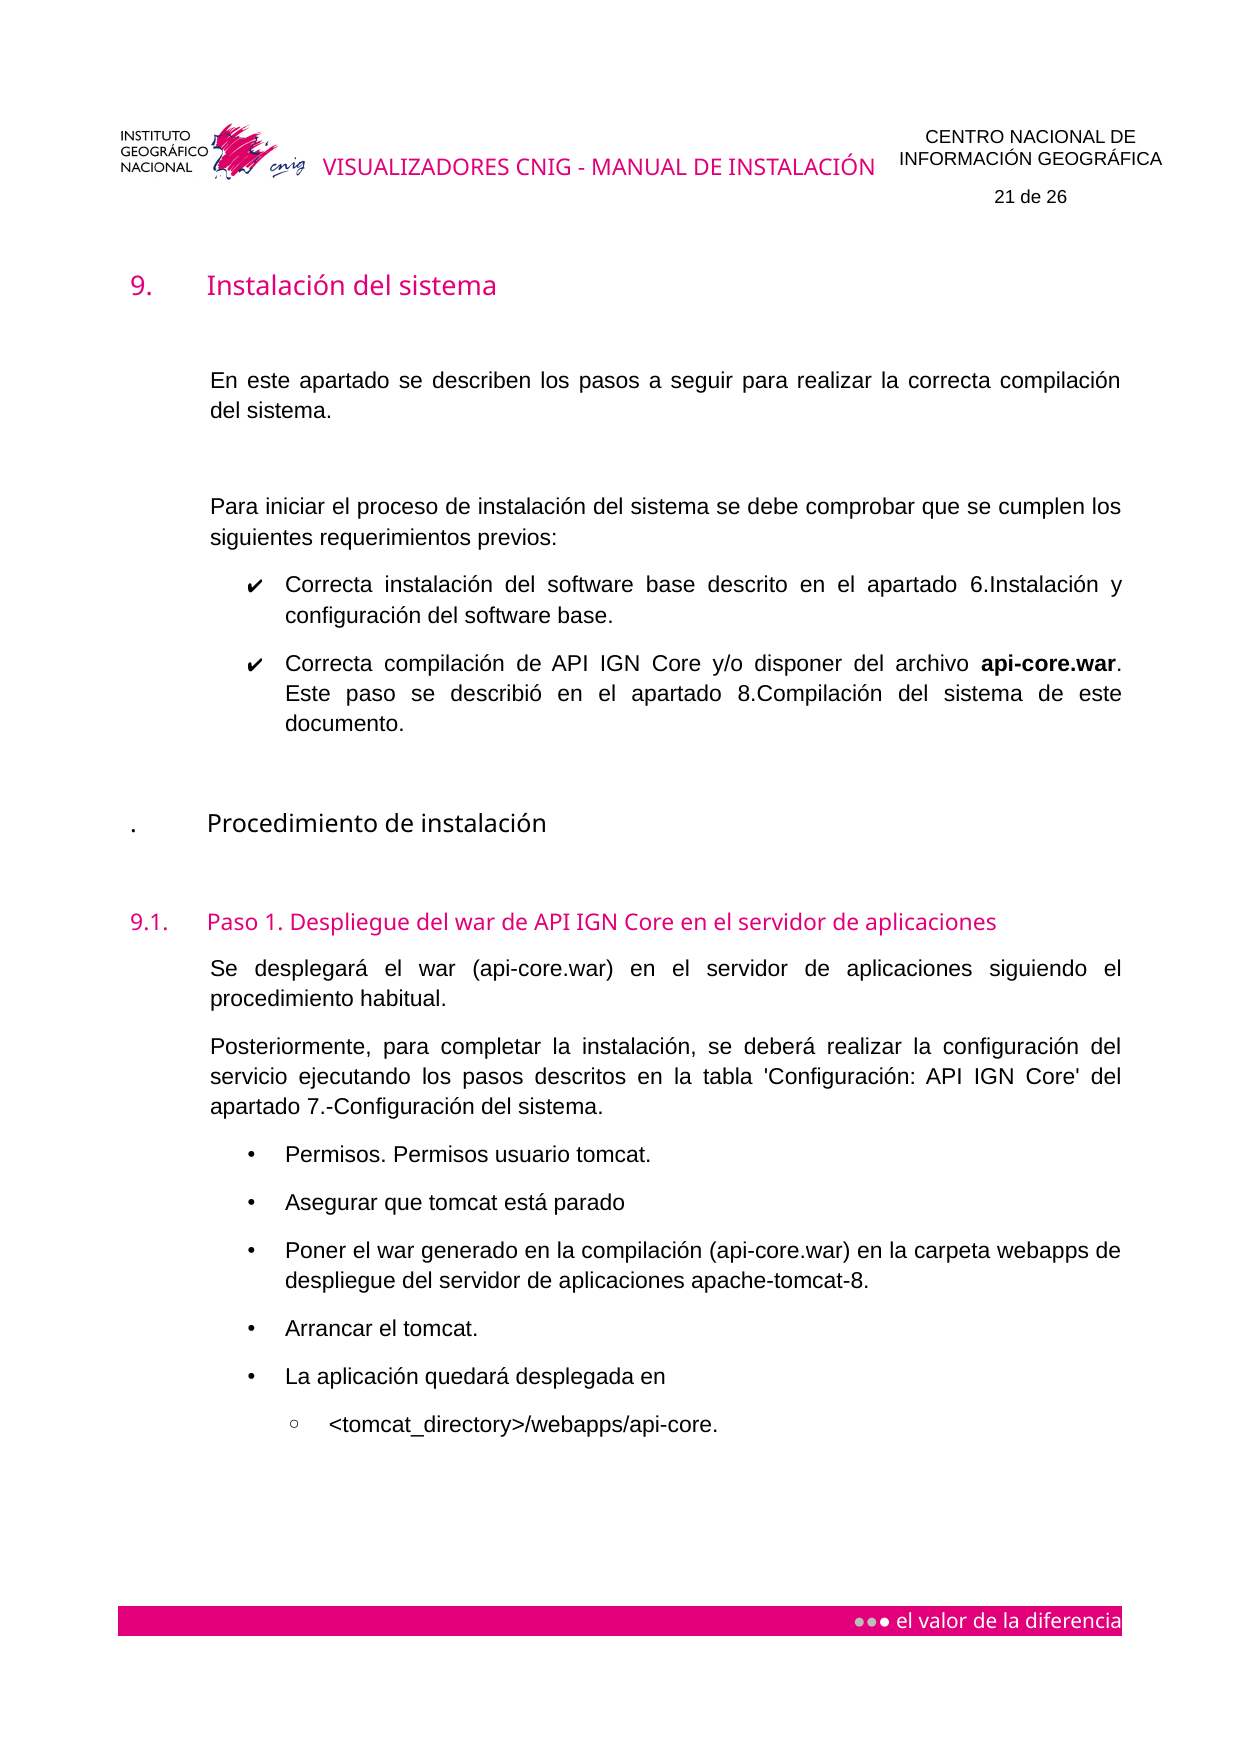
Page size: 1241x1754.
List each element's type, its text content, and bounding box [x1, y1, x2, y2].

list Correcta compilación de API IGN Core y/o disponer del archivo api-core.war. Este paso se describió en el apartado 8.Compilación del sistema de este documento. [247, 649, 1122, 736]
list Asegurar que tomcat está parado [247, 1189, 1122, 1215]
text Se desplegará el war (api-core.war) en el servidor de aplicaciones siguiendo el procedimiento habitual. [210, 954, 1122, 1011]
list Poner el war generado en la compilación (api-core.war) en la carpeta webapps de despliegue del servidor de aplicaciones apache-tomcat-8. [247, 1237, 1122, 1293]
list Permisos. Permisos usuario tomcat. [247, 1141, 1122, 1167]
subtitle Procedimiento de instalación [130, 806, 1122, 840]
text En este apartado se describen los pasos a seguir para realizar la correcta compilación del sistema. [210, 367, 1122, 424]
text Para iniciar el proceso de instalación del sistema se debe comprobar que se cumplen los siguientes requerimientos previos: [210, 493, 1122, 550]
subtitle Paso 1. Despliegue del war de API IGN Core en el servidor de aplicaciones [130, 906, 1122, 937]
picture [118, 118, 307, 183]
list Arrancar el tomcat. [247, 1315, 1122, 1341]
list <tomcat_directory>/webapps/api-core. [285, 1411, 1122, 1437]
list La aplicación quedará desplegada en [247, 1363, 1122, 1389]
text Posteriormente, para completar la instalación, se deberá realizar la configuración del servicio ejecutando los pasos descritos en la tabla 'Configuración: API IGN Core' del apartado 7.-Configuración del sistema. [210, 1033, 1122, 1119]
subtitle Instalación del sistema [130, 266, 1122, 303]
list Correcta instalación del software base descrito en el apartado 6.Instalación y configuración del software base. [247, 571, 1122, 628]
